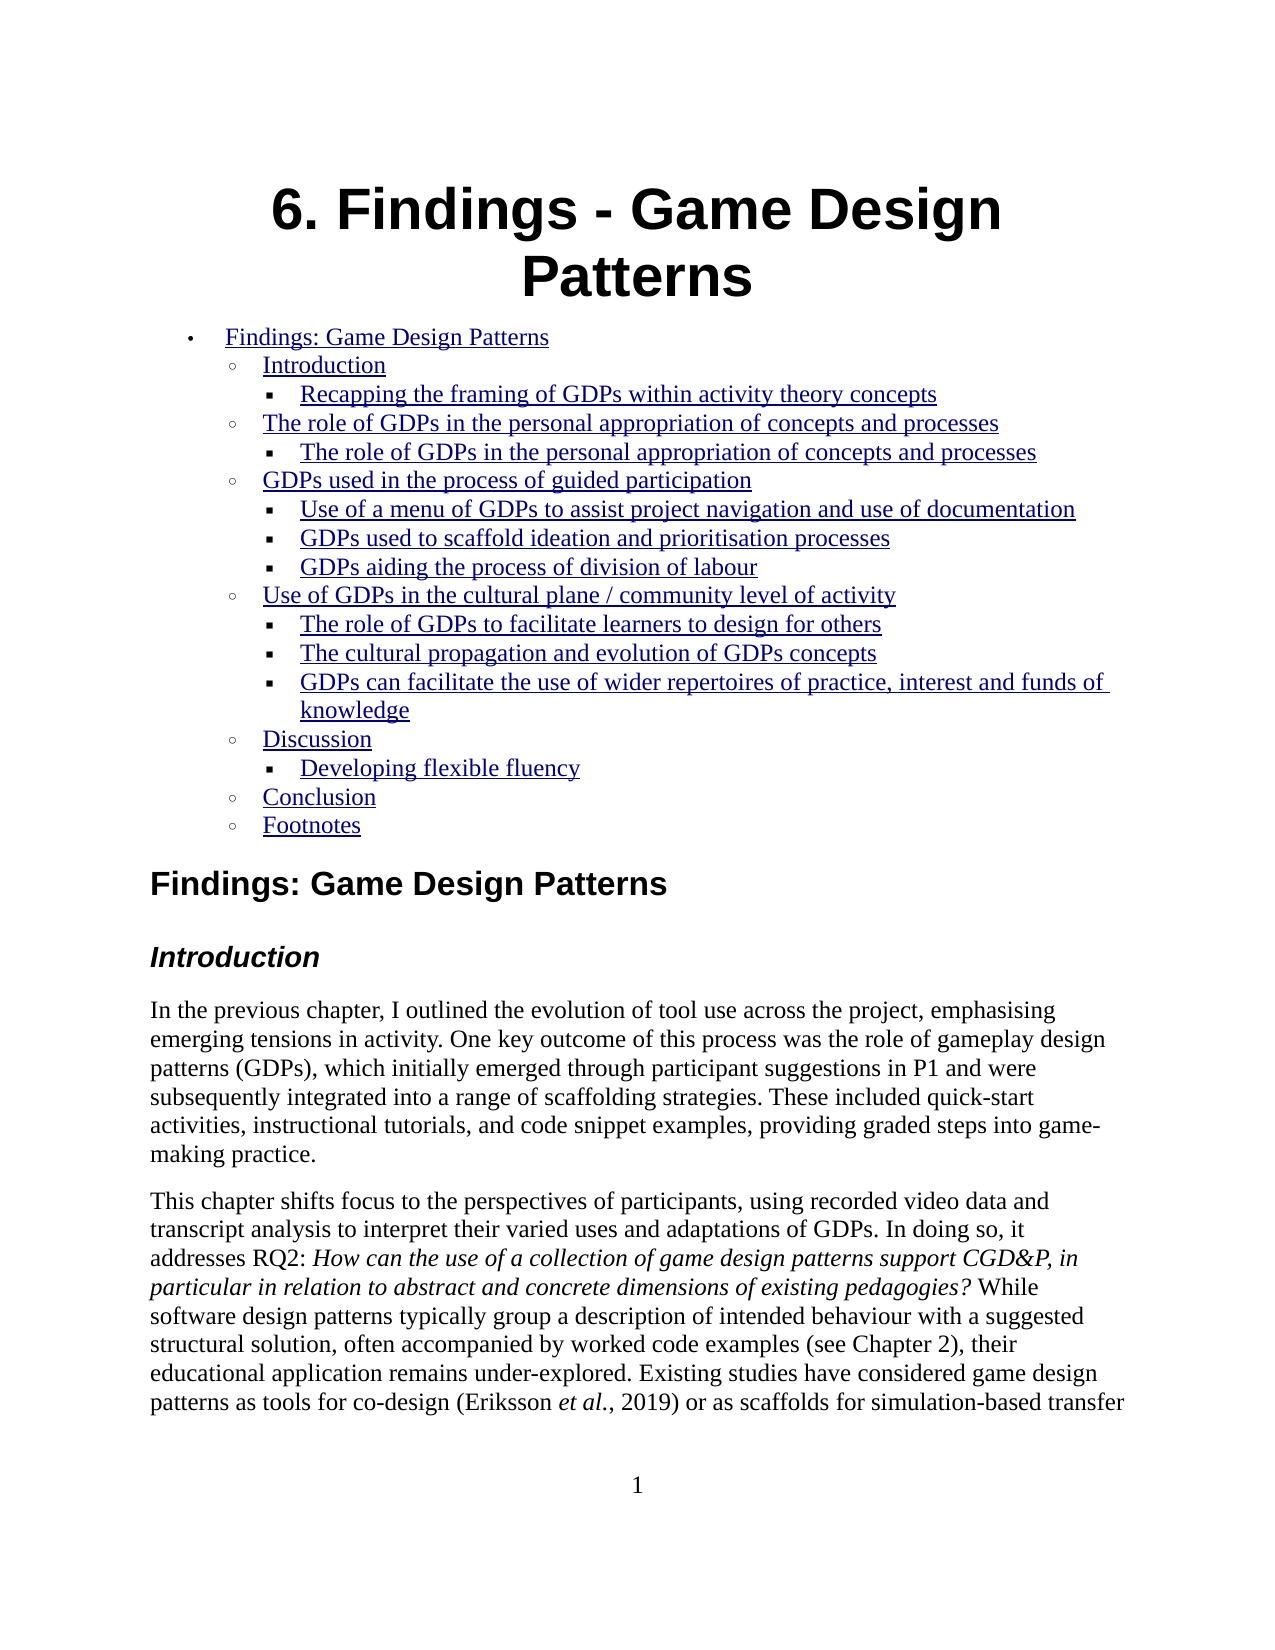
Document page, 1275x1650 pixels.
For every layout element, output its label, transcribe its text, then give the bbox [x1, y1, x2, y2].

list Use of GDPs in the cultural plane / community level of activity [225, 580, 1125, 609]
list Developing flexible fluency [262, 753, 1125, 782]
list GDPs used in the process of guided participation [225, 465, 1125, 494]
list Discussion [225, 724, 1125, 753]
title 6. Findings - Game Design Patterns [150, 175, 1125, 309]
list Conclusion [225, 782, 1125, 810]
list The role of GDPs to facilitate learners to design for others [262, 609, 1125, 638]
list Footnotes [225, 810, 1125, 839]
list Recapping the framing of GDPs within activity theory concepts [262, 379, 1125, 408]
list Use of a menu of GDPs to assist project navigation and use of documentation [262, 494, 1125, 523]
subtitle Introduction [150, 940, 1125, 974]
list The cultural propagation and evolution of GDPs concepts [262, 638, 1125, 667]
list The role of GDPs in the personal appropriation of concepts and processes [225, 408, 1125, 437]
list Findings: Game Design Patterns [187, 322, 1125, 350]
list GDPs used to scaffold ideation and prioritisation processes [262, 523, 1125, 552]
text In the previous chapter, I outlined the evolution of tool use across the project, emphasising emerging tensions in activity. One key outcome of this process was the role of gameplay design patterns (GDPs), which initially emerged through participant suggestions in P1 and were subsequently integrated into a range of scaffolding strategies. These included quick-start activities, instructional tutorials, and code snippet examples, providing graded steps into game-making practice. [150, 995, 1125, 1168]
list GDPs can facilitate the use of wider repertoires of practice, interest and funds of knowledge [262, 667, 1125, 724]
list GDPs aiding the process of division of labour [262, 552, 1125, 580]
subtitle Findings: Game Design Patterns [150, 864, 1125, 903]
list Introduction [225, 350, 1125, 379]
list The role of GDPs in the personal appropriation of concepts and processes [262, 437, 1125, 465]
text This chapter shifts focus to the perspectives of participants, using recorded video data and transcript analysis to interpret their varied uses and adaptations of GDPs. In doing so, it addresses RQ2: How can the use of a collection of game design patterns support CGD&P, in particular in relation to abstract and concrete dimensions of existing pedagogies? While software design patterns typically group a description of intended behaviour with a suggested structural solution, often accompanied by worked code examples (see Chapter 2), their educational application remains under-explored. Existing studies have considered game design patterns as tools for co-design (Eriksson et al., 2019) or as scaffolds for simulation-based transfer [150, 1186, 1125, 1416]
